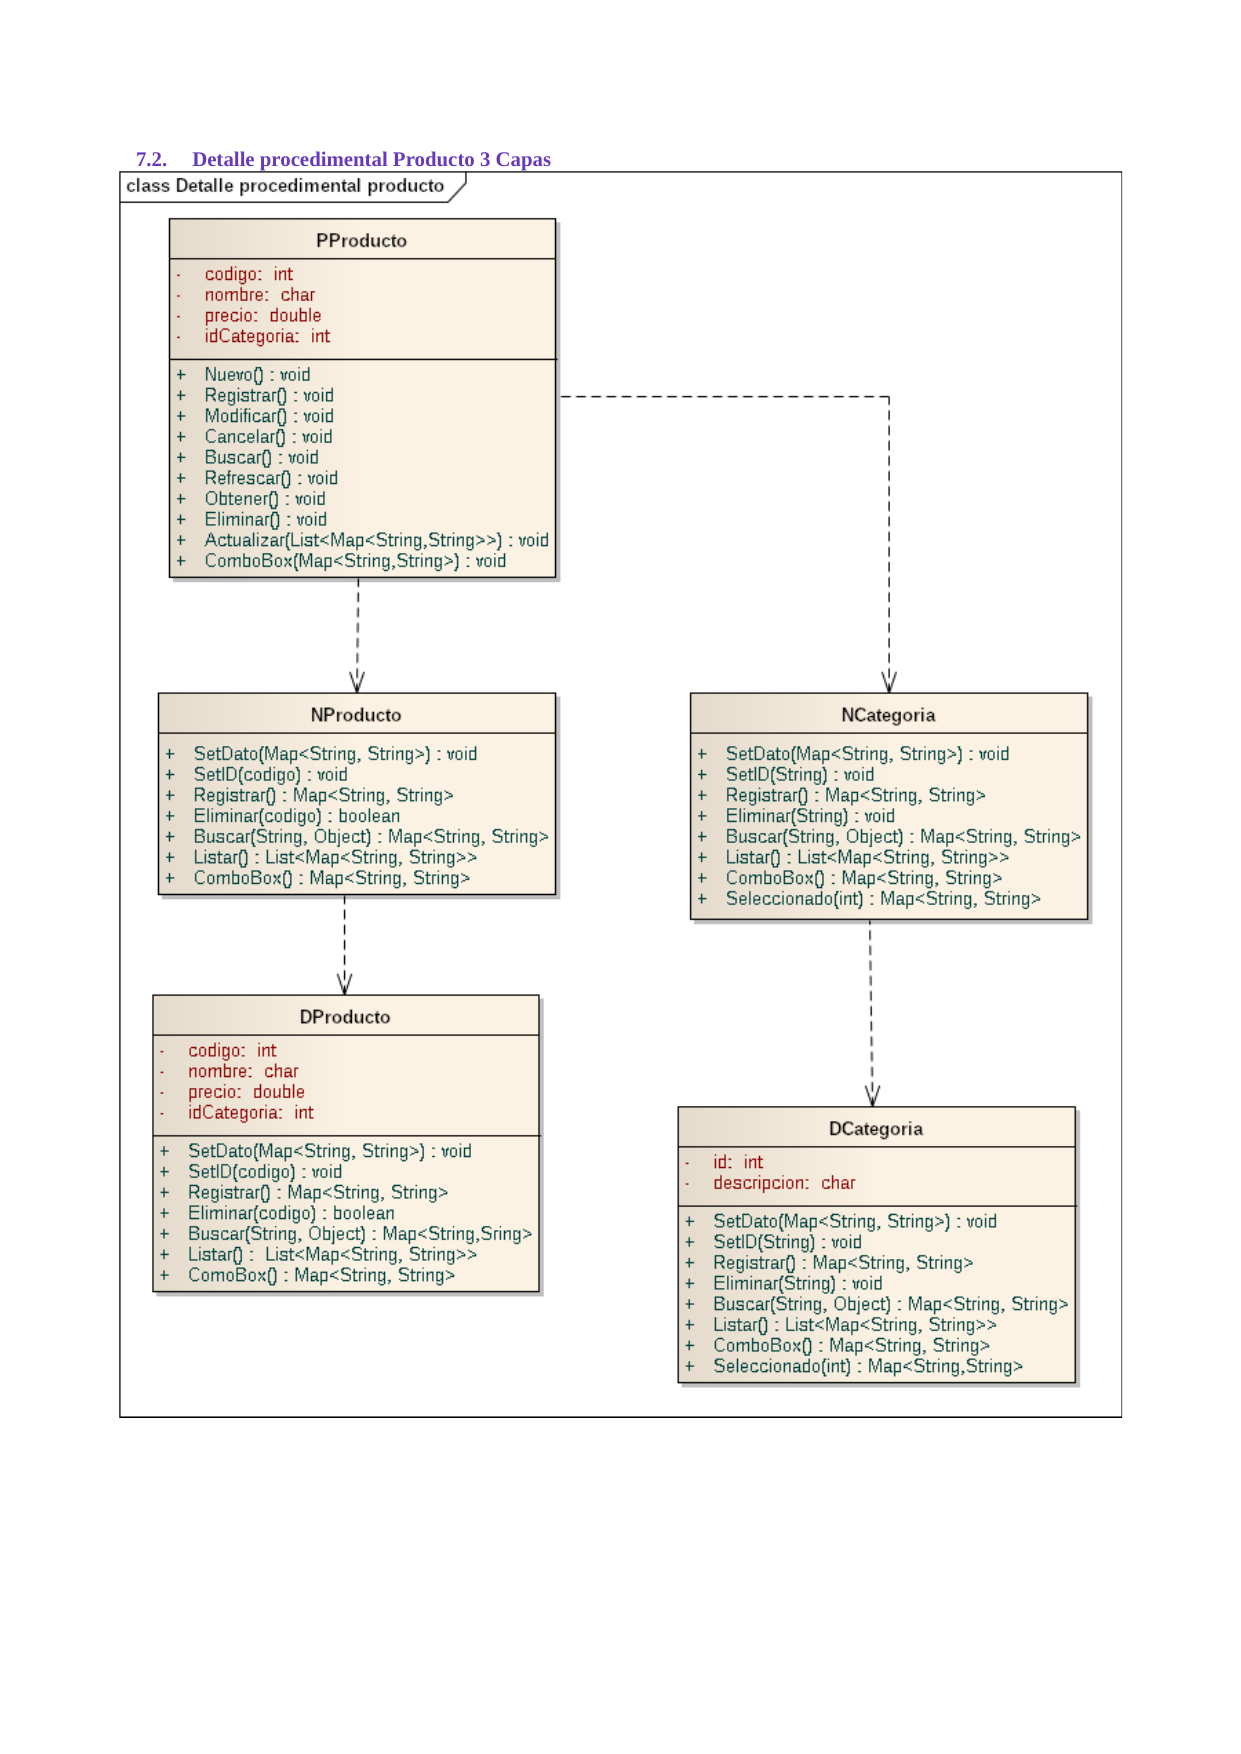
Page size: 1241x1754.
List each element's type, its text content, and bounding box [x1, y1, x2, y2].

subtitle Detalle procedimental Producto 3 Capas [118, 147, 1122, 171]
picture [118, 171, 1123, 1418]
